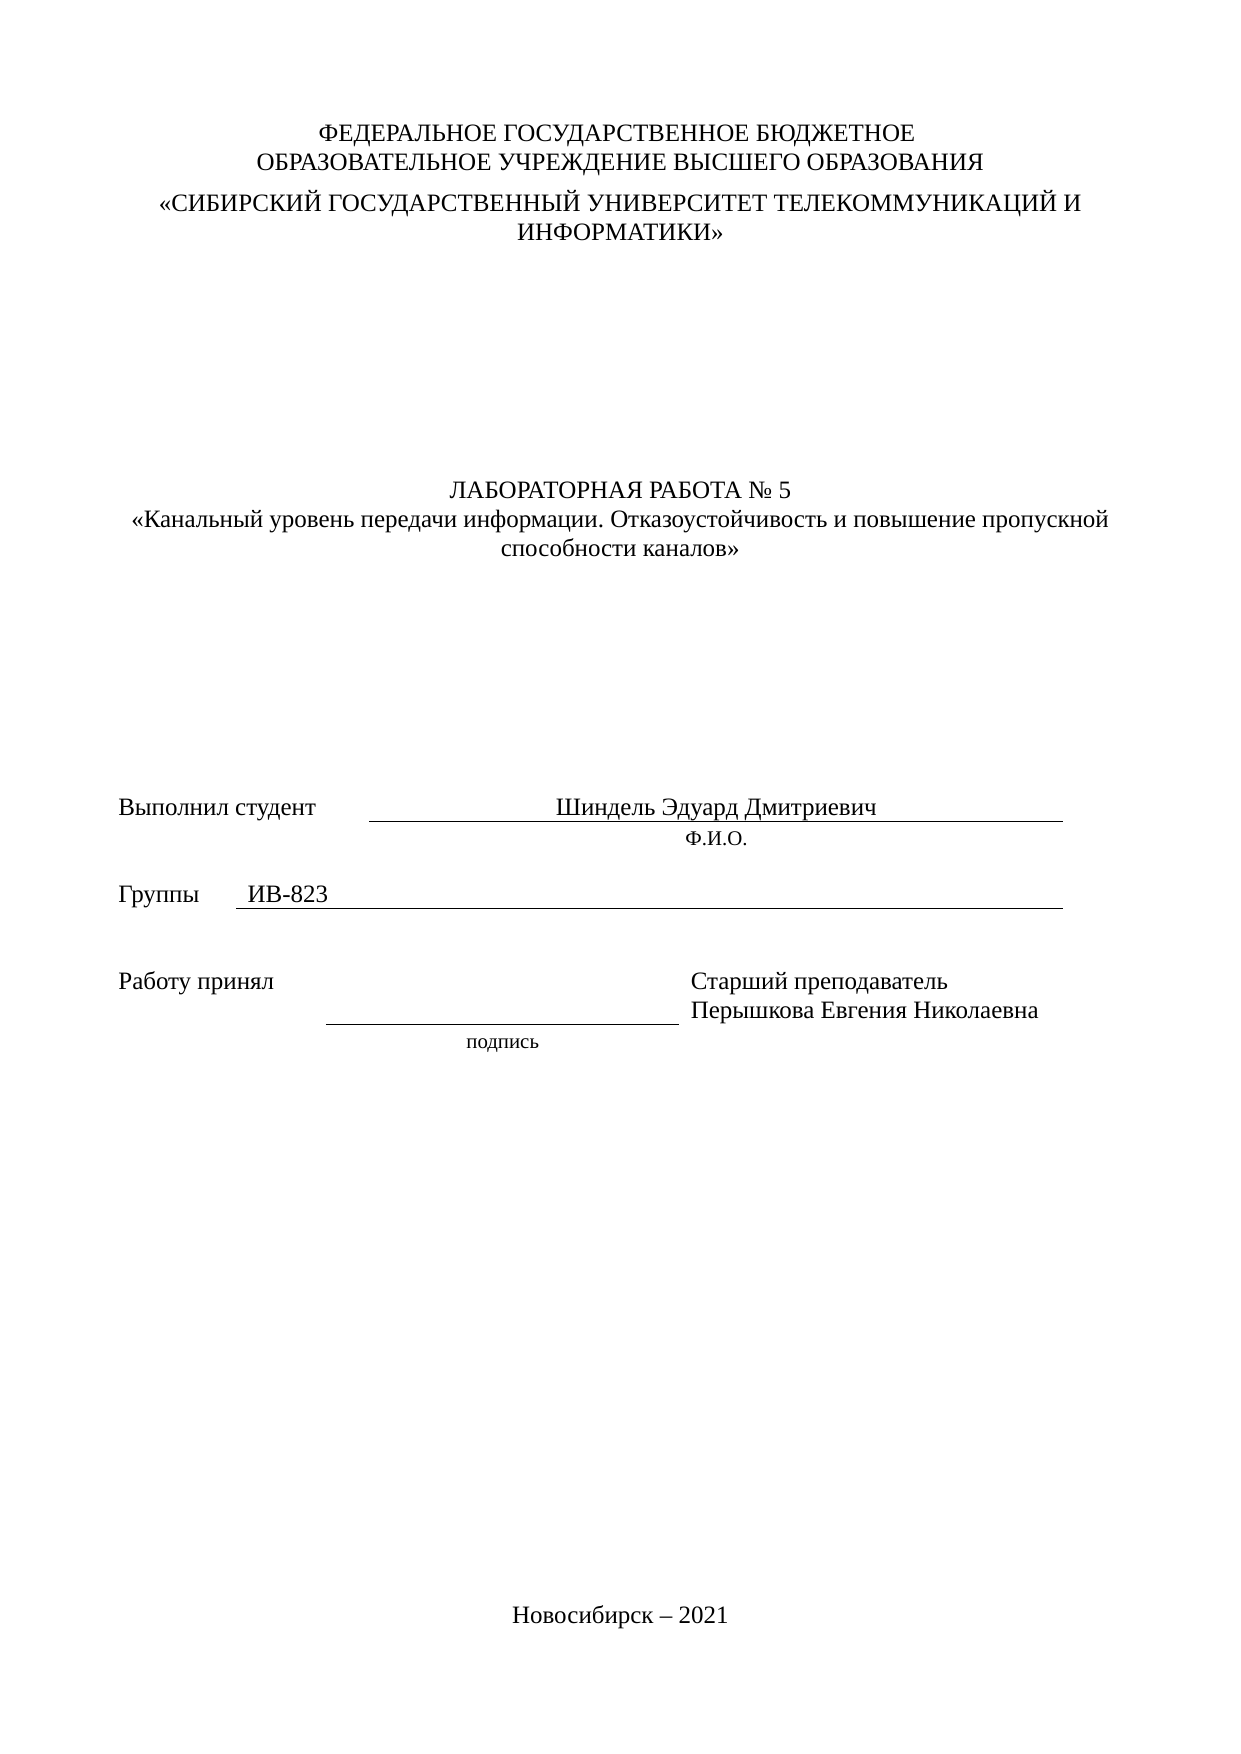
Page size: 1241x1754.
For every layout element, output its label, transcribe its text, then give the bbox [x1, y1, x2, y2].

table_header Старший преподаватель Перышкова Евгения Николаевна [679, 966, 1063, 1024]
text ЛАБОРАТОРНАЯ РАБОТА № 5 [118, 476, 1122, 504]
table_header Группы [107, 879, 236, 908]
table_cell [679, 1024, 1063, 1054]
text Новосибирск – 2021 [118, 1600, 1122, 1629]
table_cell [107, 1024, 326, 1054]
table_cell [236, 909, 1063, 938]
table_header Работу принял [107, 966, 326, 1024]
table_header Выполнил студент [107, 792, 369, 821]
text ФЕДЕРАЛЬНОЕ ГОСУДАРСТВЕННОЕ БЮДЖЕТНОЕ ОБРАЗОВАТЕЛЬНОЕ УЧРЕЖДЕНИЕ ВЫСШЕГО ОБРАЗОВАНИЯ [118, 118, 1122, 176]
table_cell подпись [326, 1025, 679, 1054]
table_header ИВ-823 [236, 879, 1063, 908]
table_header Шиндель Эдуард Дмитриевич [369, 792, 1063, 821]
text «СИБИРСКИЙ ГОСУДАРСТВЕННЫЙ УНИВЕРСИТЕТ ТЕЛЕКОММУНИКАЦИЙ И ИНФОРМАТИКИ» [118, 188, 1122, 246]
table_cell [107, 908, 236, 938]
table_header [326, 966, 679, 1024]
table_cell [107, 821, 369, 850]
table_cell Ф.И.О. [369, 822, 1063, 850]
text «Канальный уровень передачи информации. Отказоустойчивость и повышение пропускной способности каналов» [118, 504, 1122, 562]
